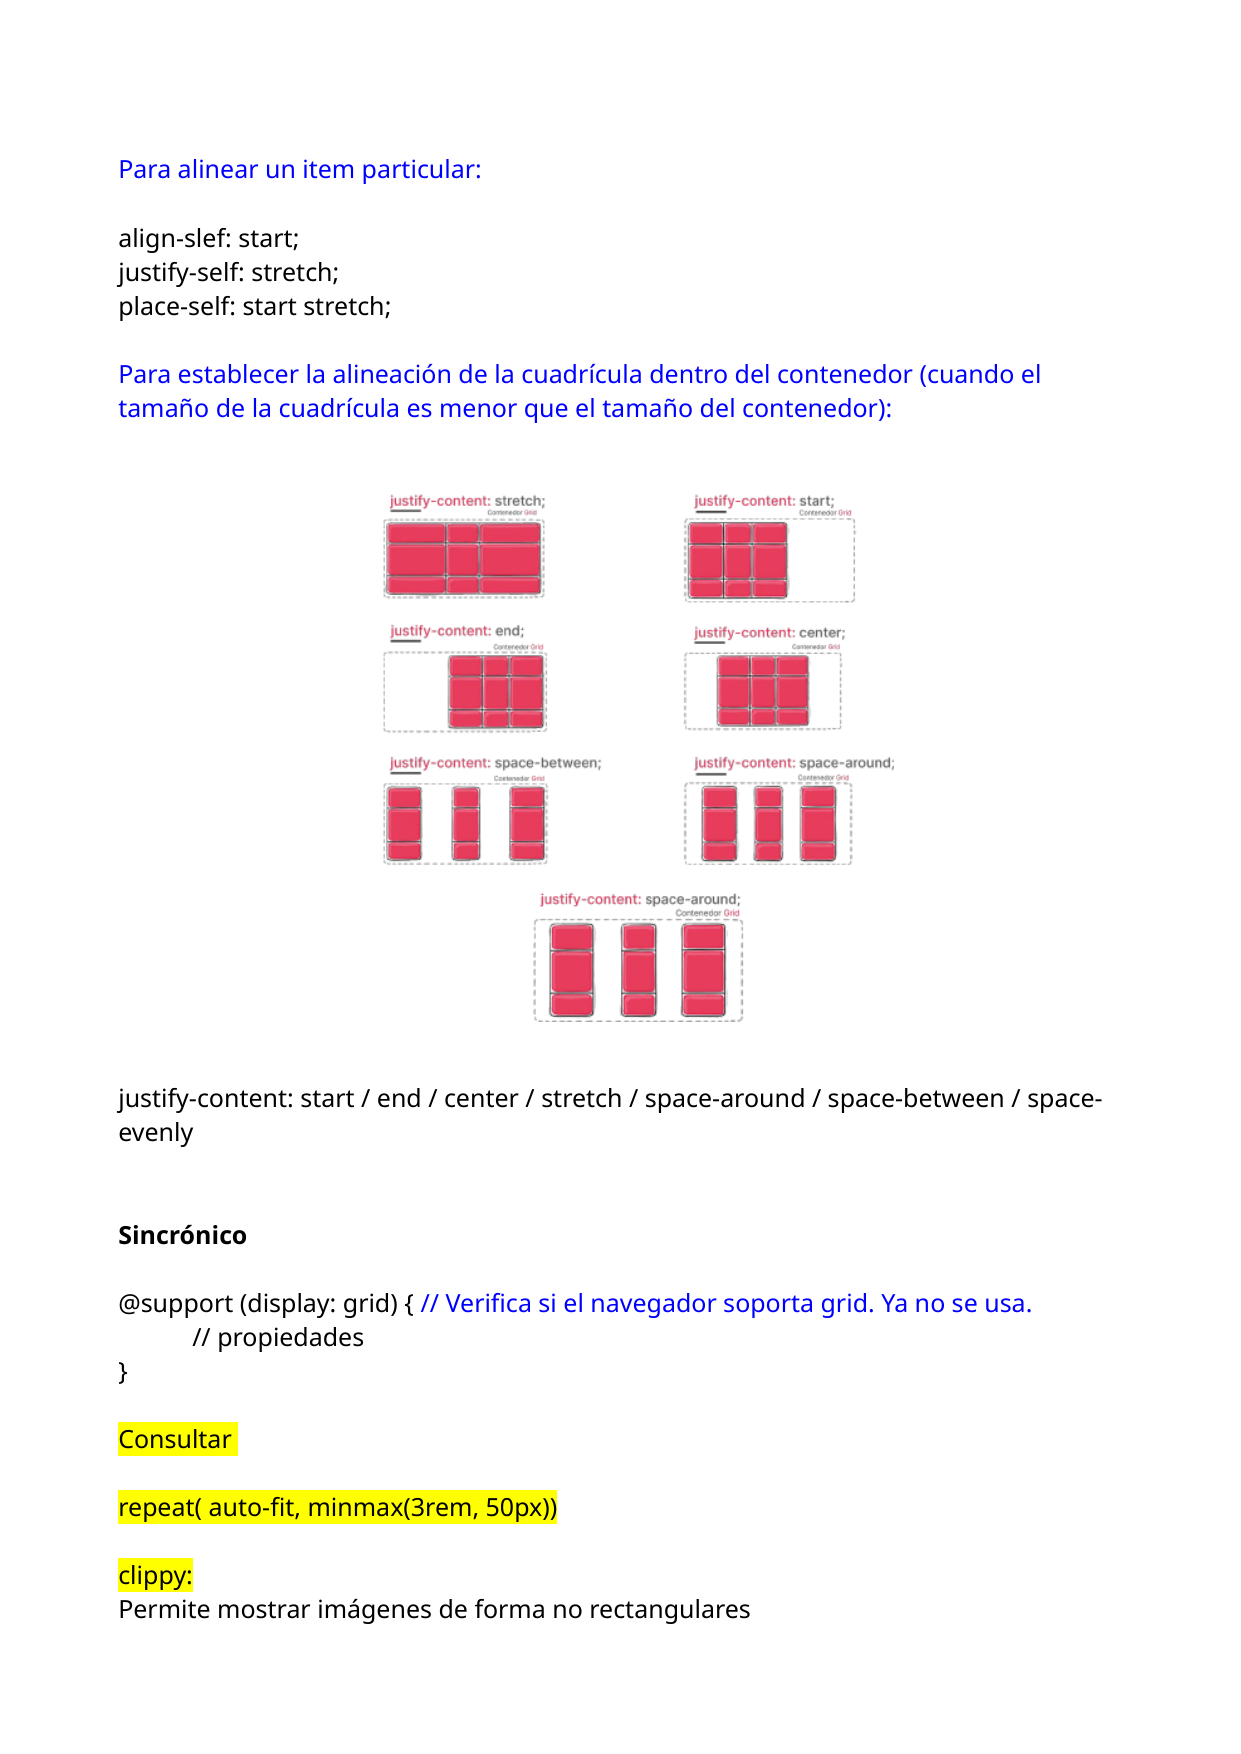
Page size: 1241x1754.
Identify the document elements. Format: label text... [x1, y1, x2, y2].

text @support (display: grid) { // Verifica si el navegador soporta grid. Ya no se usa. [118, 1285, 1122, 1319]
text // propiedades [118, 1319, 1122, 1353]
picture [346, 482, 894, 1022]
text Para alinear un item particular: [118, 152, 1122, 186]
text align-slef: start; [118, 220, 1122, 254]
text Para establecer la alineación de la cuadrícula dentro del contenedor (cuando el tamaño de la cuadrícula es menor que el tamaño del contenedor): [118, 357, 1122, 425]
text place-self: start stretch; [118, 288, 1122, 322]
text repeat( auto-fit, minmax(3rem, 50px)) [118, 1490, 1122, 1524]
text justify-self: stretch; [118, 254, 1122, 288]
text justify-content: start / end / center / stretch / space-around / space-between / space-evenly [118, 459, 1122, 1149]
text Sincrónico [118, 1217, 1122, 1251]
text Consultar [118, 1422, 1122, 1456]
text clippy: [118, 1558, 1122, 1592]
text } [118, 1353, 1122, 1388]
text Permite mostrar imágenes de forma no rectangulares [118, 1592, 1122, 1626]
